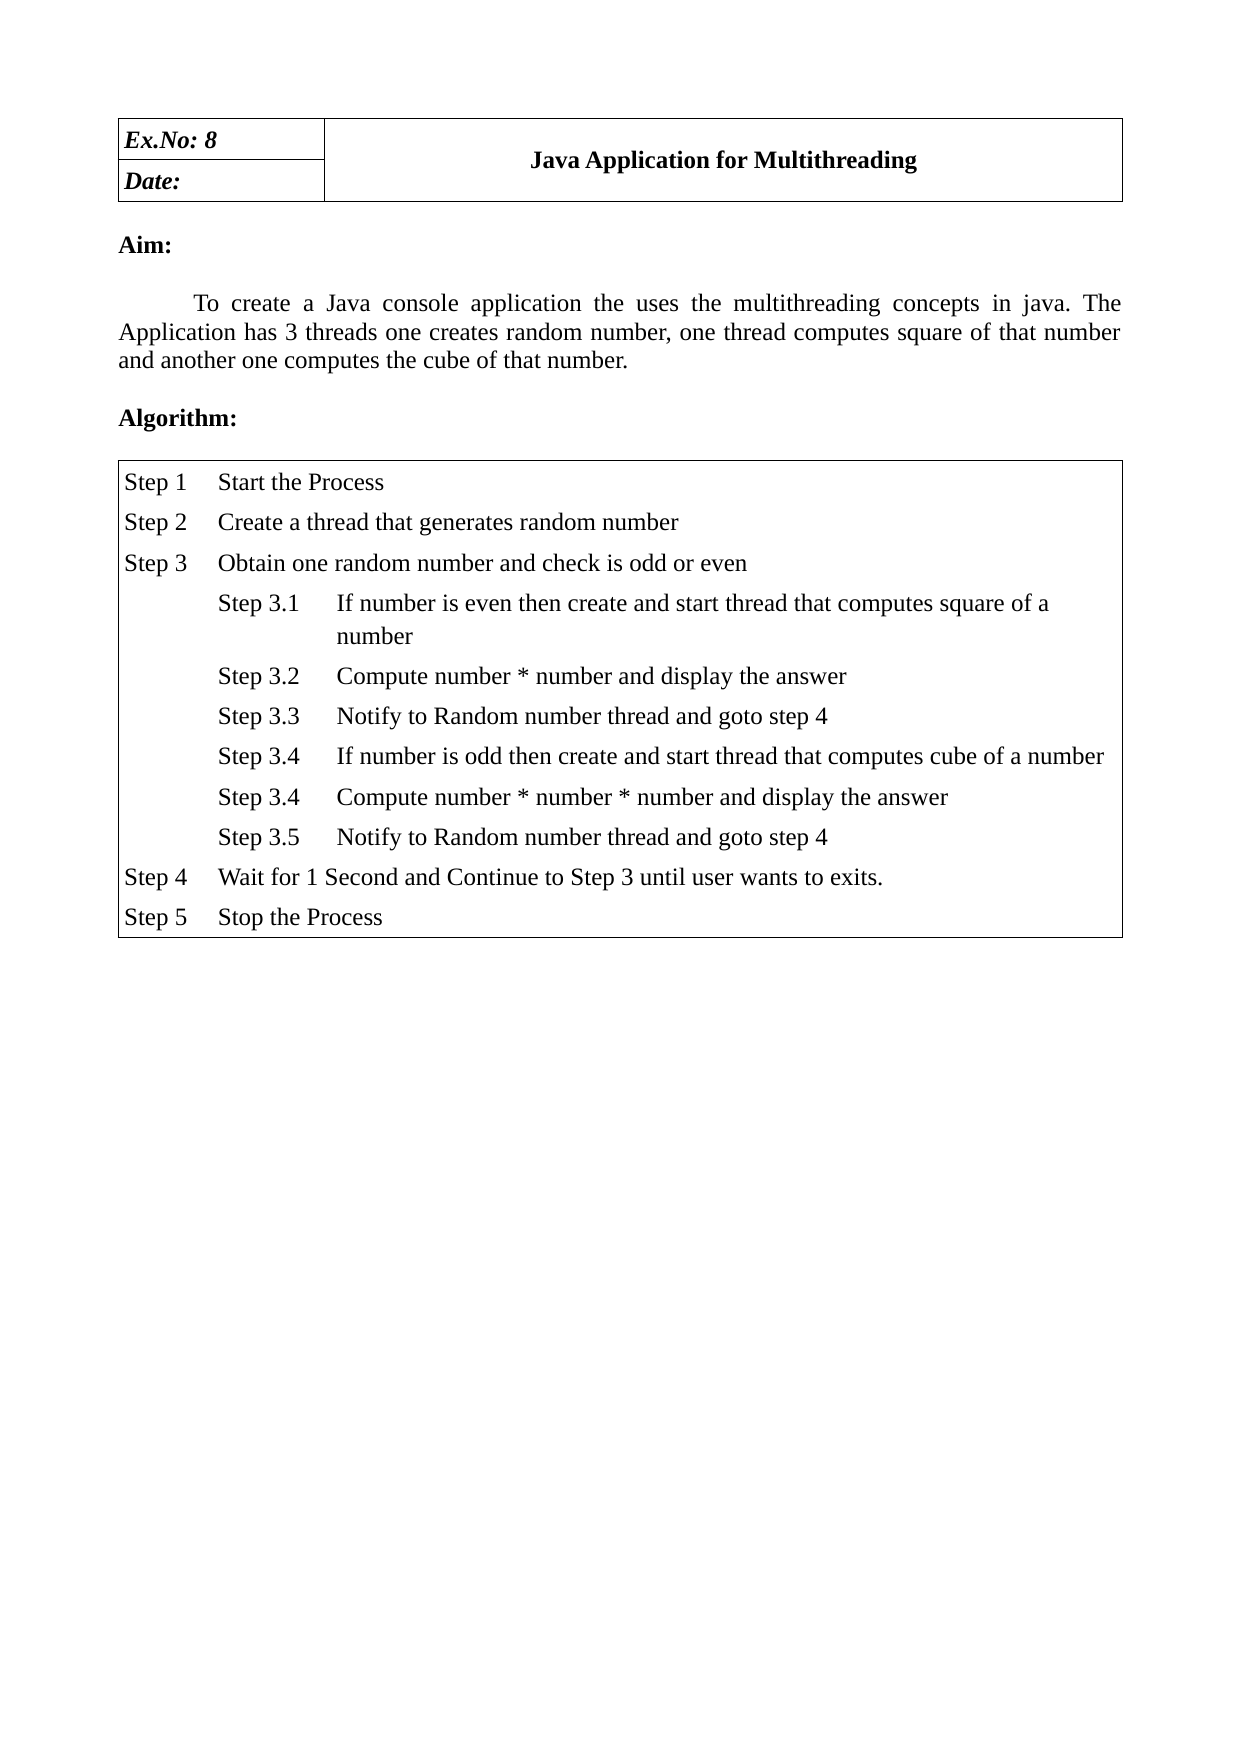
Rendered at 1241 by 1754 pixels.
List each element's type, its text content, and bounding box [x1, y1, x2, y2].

table_cell Wait for 1 Second and Continue to Step 3 until user wants to exits. [212, 856, 1122, 897]
table_cell [119, 736, 212, 776]
table_cell Step 2 [119, 502, 212, 542]
table_cell Compute number * number and display the answer [331, 655, 1122, 696]
table_cell [119, 655, 212, 696]
table_cell Step 3.5 [212, 816, 331, 856]
table_cell Notify to Random number thread and goto step 4 [331, 696, 1122, 736]
table_cell Stop the Process [212, 897, 1122, 937]
table_cell Step 3.3 [212, 696, 331, 736]
table_cell If number is odd then create and start thread that computes cube of a number [331, 736, 1122, 776]
table_header Ex.No: 8 [119, 119, 324, 159]
table_cell Step 3.4 [212, 736, 331, 776]
table_cell Step 4 [119, 856, 212, 897]
text To create a Java console application the uses the multithreading concepts in java. The Application has 3 threads one creates random number, one thread computes square of that number and another one computes the cube of that number. [118, 288, 1122, 374]
table_cell Notify to Random number thread and goto step 4 [331, 816, 1122, 856]
table_cell Step 3 [119, 542, 212, 582]
table_cell [119, 776, 212, 816]
table_cell Date: [119, 160, 324, 201]
text Aim: [118, 230, 1122, 259]
text Algorithm: [118, 403, 1122, 432]
table_cell Step 3.2 [212, 655, 331, 696]
table_cell Step 3.1 [212, 582, 331, 655]
table_cell [119, 816, 212, 856]
table_header Start the Process [212, 461, 1122, 502]
table_cell If number is even then create and start thread that computes square of a number [331, 582, 1122, 655]
table_header Step 1 [119, 461, 212, 502]
table_cell Obtain one random number and check is odd or even [212, 542, 1122, 582]
table_cell Step 5 [119, 897, 212, 937]
table_cell Create a thread that generates random number [212, 502, 1122, 542]
table_cell [119, 582, 212, 655]
table_cell Compute number * number * number and display the answer [331, 776, 1122, 816]
table_cell [119, 696, 212, 736]
table_header Java Application for Multithreading [325, 119, 1122, 201]
table_cell Step 3.4 [212, 776, 331, 816]
